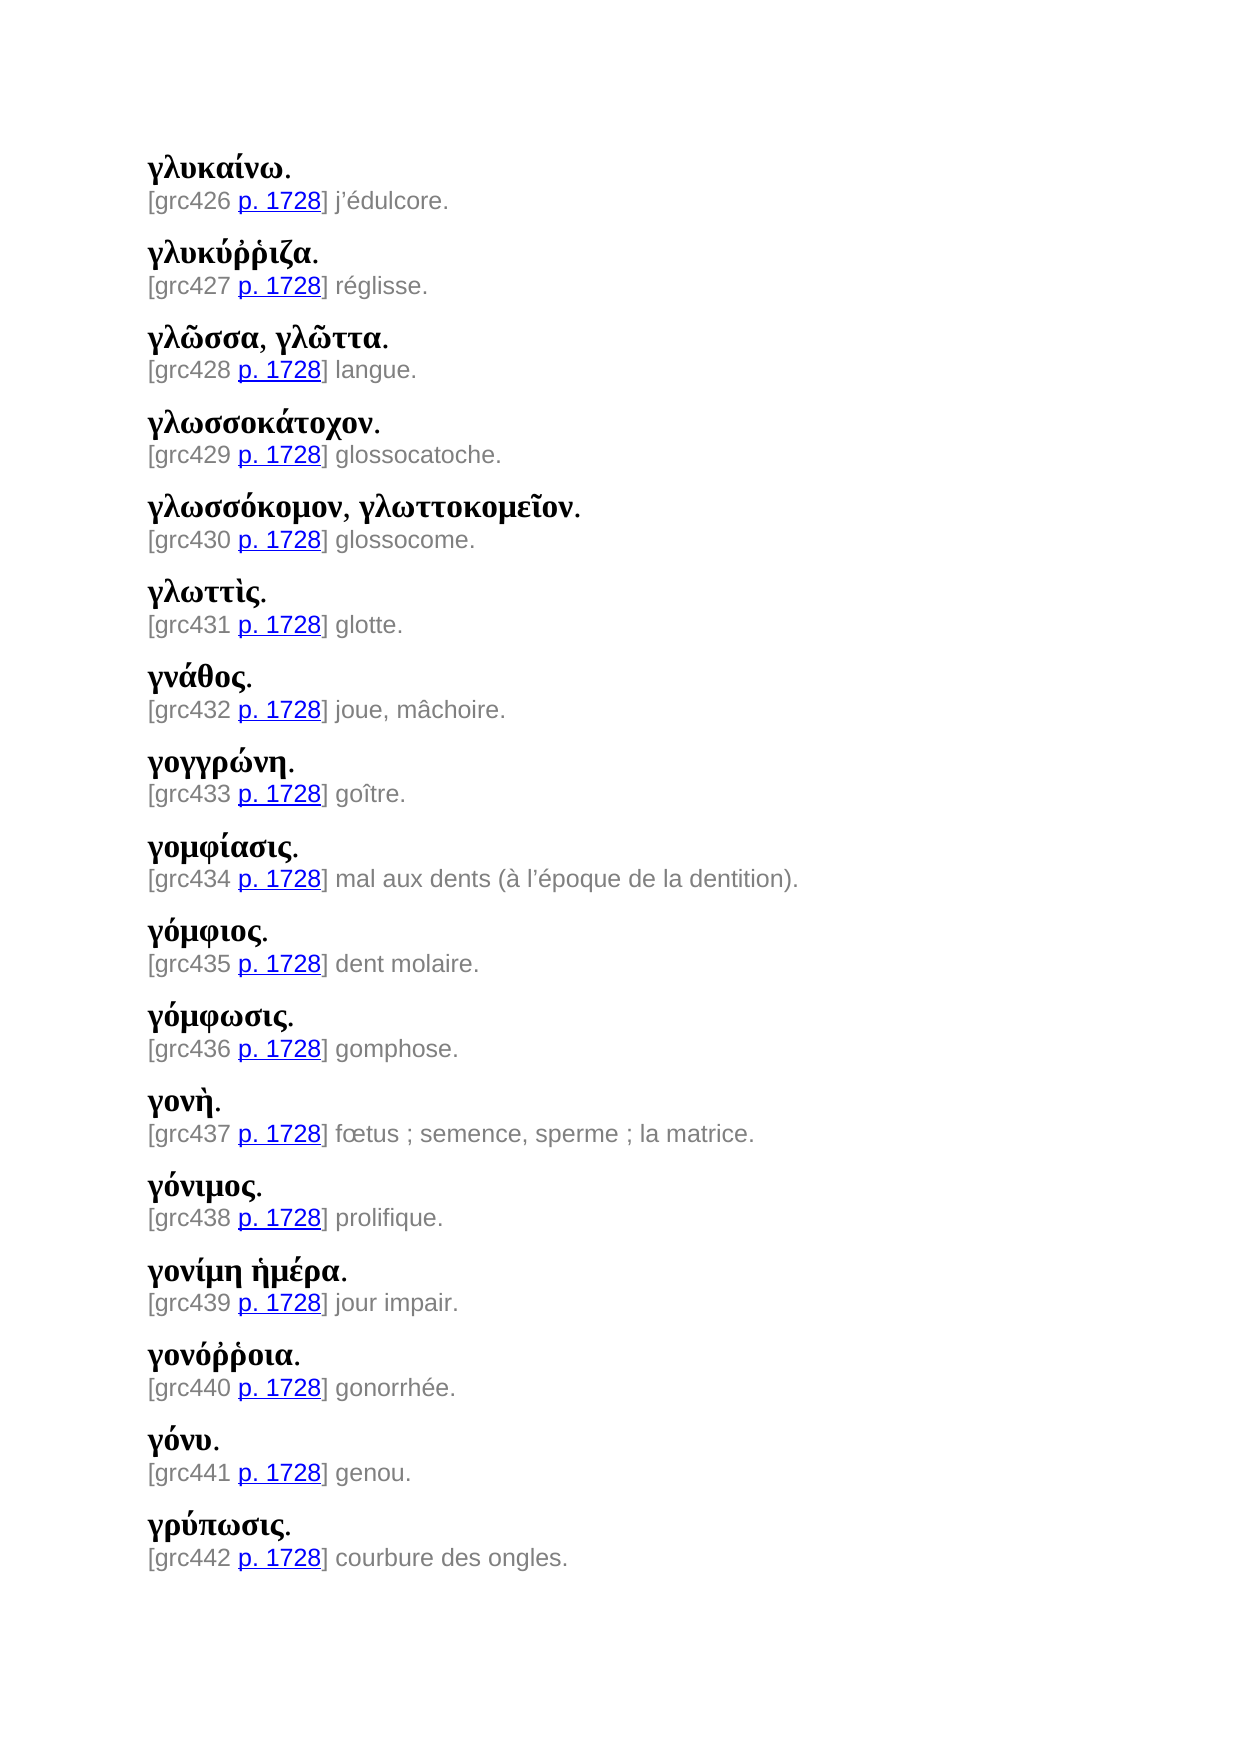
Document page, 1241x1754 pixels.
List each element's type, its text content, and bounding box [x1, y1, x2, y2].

text [grc442 p. 1728] courbure des ongles. [148, 1543, 1093, 1571]
text γόμφωσις. [148, 996, 1093, 1034]
text [grc429 p. 1728] glossocatoche. [148, 440, 1093, 469]
text [grc428 p. 1728] langue. [148, 356, 1093, 384]
text [grc441 p. 1728] genou. [148, 1458, 1093, 1487]
text γλωσσόκομον, γλωττοκομεῖον. [148, 487, 1093, 525]
text γονόῤῥοια. [148, 1335, 1093, 1373]
text γλυκύῤῥιζα. [148, 232, 1093, 271]
text γόνυ. [148, 1419, 1093, 1458]
text γλῶσσα, γλῶττα. [148, 317, 1093, 356]
text γόνιμος. [148, 1165, 1093, 1203]
text [grc440 p. 1728] gonorrhée. [148, 1373, 1093, 1402]
text γονίμη ἡμέρα. [148, 1250, 1093, 1288]
text [grc439 p. 1728] jour impair. [148, 1288, 1093, 1317]
text [grc430 p. 1728] glossocome. [148, 525, 1093, 554]
text [grc432 p. 1728] joue, mâchoire. [148, 695, 1093, 723]
text γλωττὶς. [148, 572, 1093, 610]
text [grc434 p. 1728] mal aux dents (à l’époque de la dentition). [148, 864, 1093, 893]
text γρύπωσις. [148, 1504, 1093, 1543]
text [grc426 p. 1728] j’édulcore. [148, 186, 1093, 215]
text γομφίασις. [148, 826, 1093, 864]
text [grc438 p. 1728] prolifique. [148, 1203, 1093, 1232]
text γόμφιος. [148, 911, 1093, 949]
text γνάθος. [148, 656, 1093, 695]
text γογγρώνη. [148, 741, 1093, 779]
text γονὴ. [148, 1080, 1093, 1119]
text [grc433 p. 1728] goître. [148, 779, 1093, 808]
text [grc436 p. 1728] gomphose. [148, 1034, 1093, 1063]
text [grc437 p. 1728] fœtus ; semence, sperme ; la matrice. [148, 1119, 1093, 1147]
text [grc427 p. 1728] réglisse. [148, 271, 1093, 299]
text γλυκαίνω. [148, 148, 1093, 186]
text [grc431 p. 1728] glotte. [148, 610, 1093, 639]
text [grc435 p. 1728] dent molaire. [148, 949, 1093, 978]
text γλωσσοκάτοχον. [148, 402, 1093, 440]
